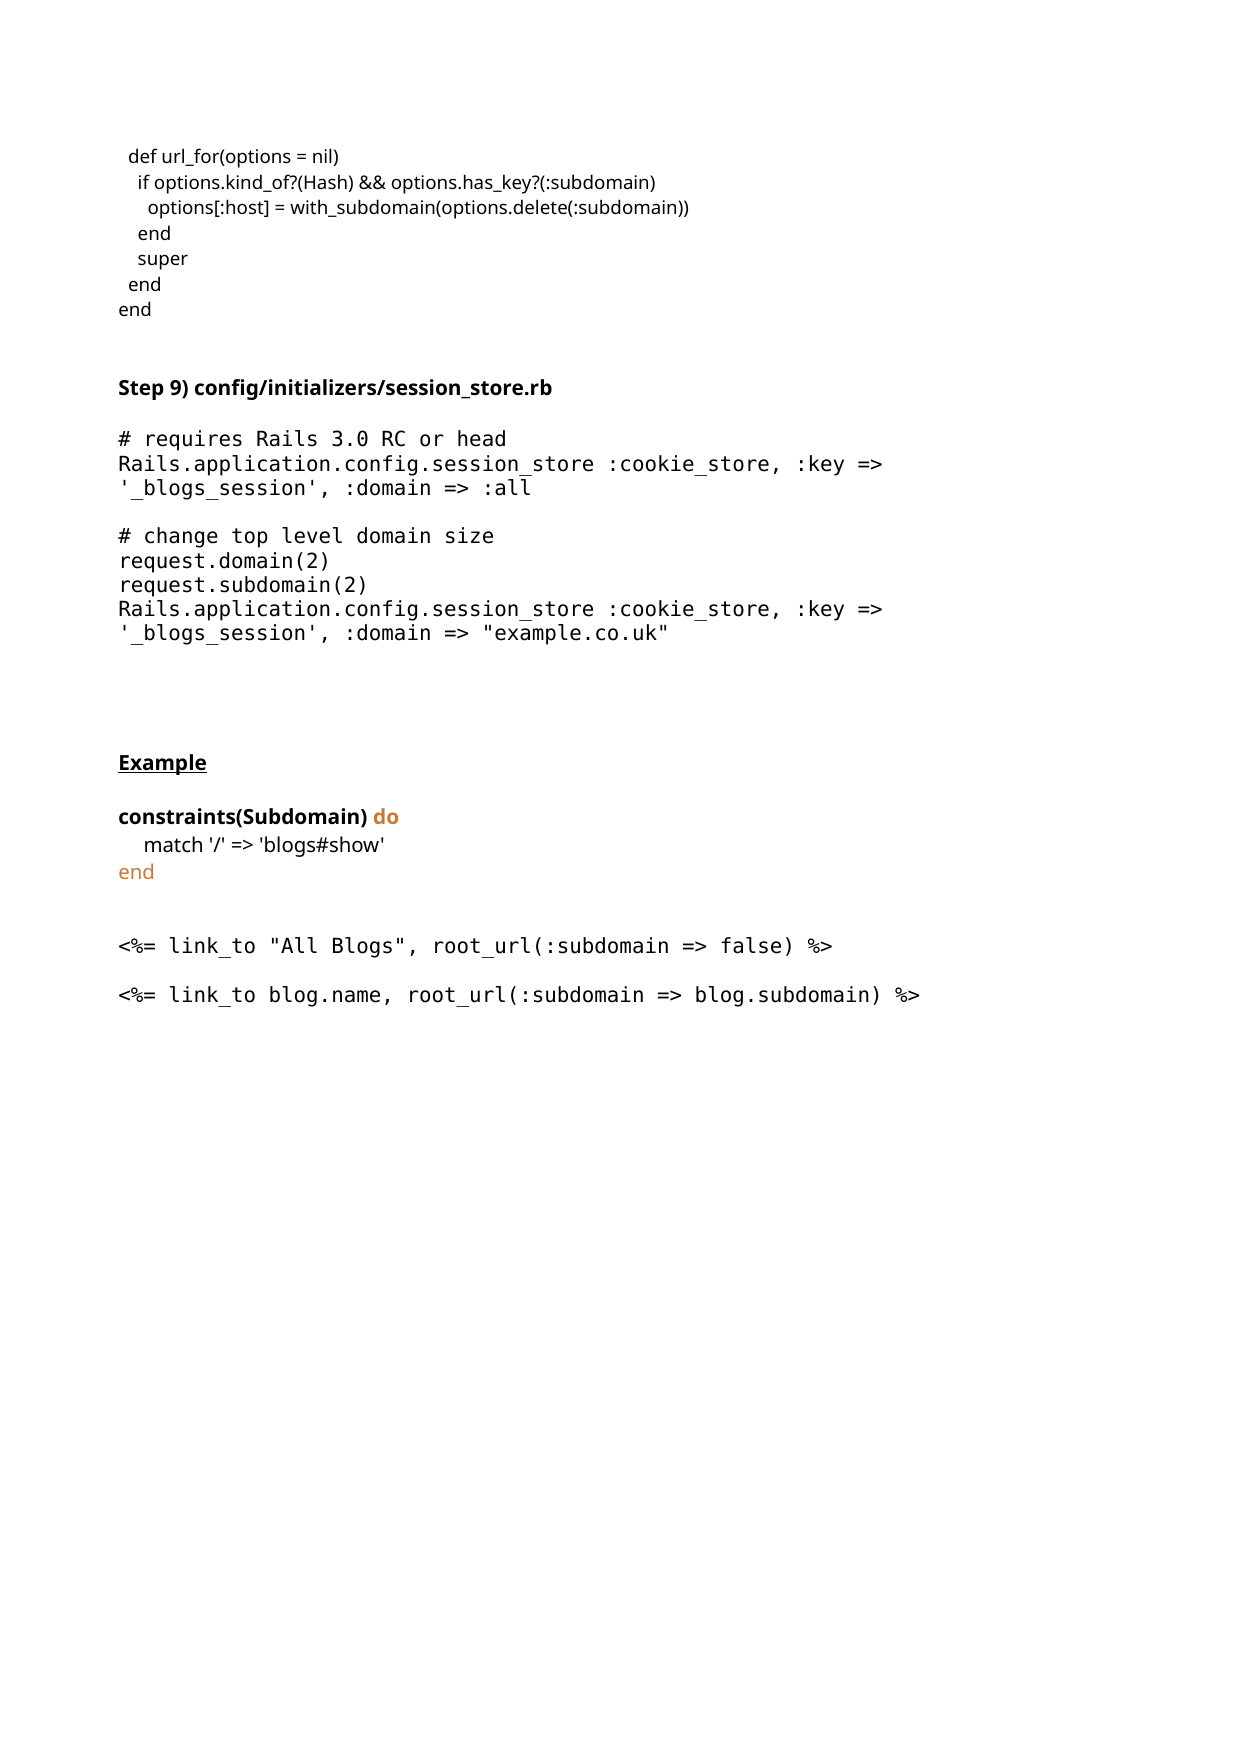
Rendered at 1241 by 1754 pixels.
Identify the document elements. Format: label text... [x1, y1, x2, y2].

text <%= link_to blog.name, root_url(:subdomain => blog.subdomain) %> [118, 983, 1122, 1007]
text request.subdomain(2) [118, 573, 1122, 597]
text match '/' => 'blogs#show' [118, 830, 1122, 858]
text end [118, 858, 1122, 886]
text super [118, 246, 1122, 271]
text end [118, 271, 1122, 297]
text def url_for(options = nil) [118, 144, 1122, 169]
text Rails.application.config.session_store :cookie_store, :key => '_blogs_session', :domain => :all [118, 452, 1122, 500]
text # requires Rails 3.0 RC or head [118, 427, 1122, 452]
text Rails.application.config.session_store :cookie_store, :key => '_blogs_session', :domain => "example.co.uk" [118, 597, 1122, 646]
text constraints(Subdomain) do [118, 802, 1122, 830]
text end [118, 297, 1122, 322]
text Step 9) config/initializers/session_store.rb [118, 373, 1122, 402]
text end [118, 220, 1122, 246]
text <%= link_to "All Blogs", root_url(:subdomain => false) %> [118, 934, 1122, 958]
text # change top level domain size [118, 524, 1122, 549]
text Example [118, 748, 1122, 776]
text options[:host] = with_subdomain(options.delete(:subdomain)) [118, 195, 1122, 220]
text request.domain(2) [118, 549, 1122, 573]
text if options.kind_of?(Hash) && options.has_key?(:subdomain) [118, 169, 1122, 195]
